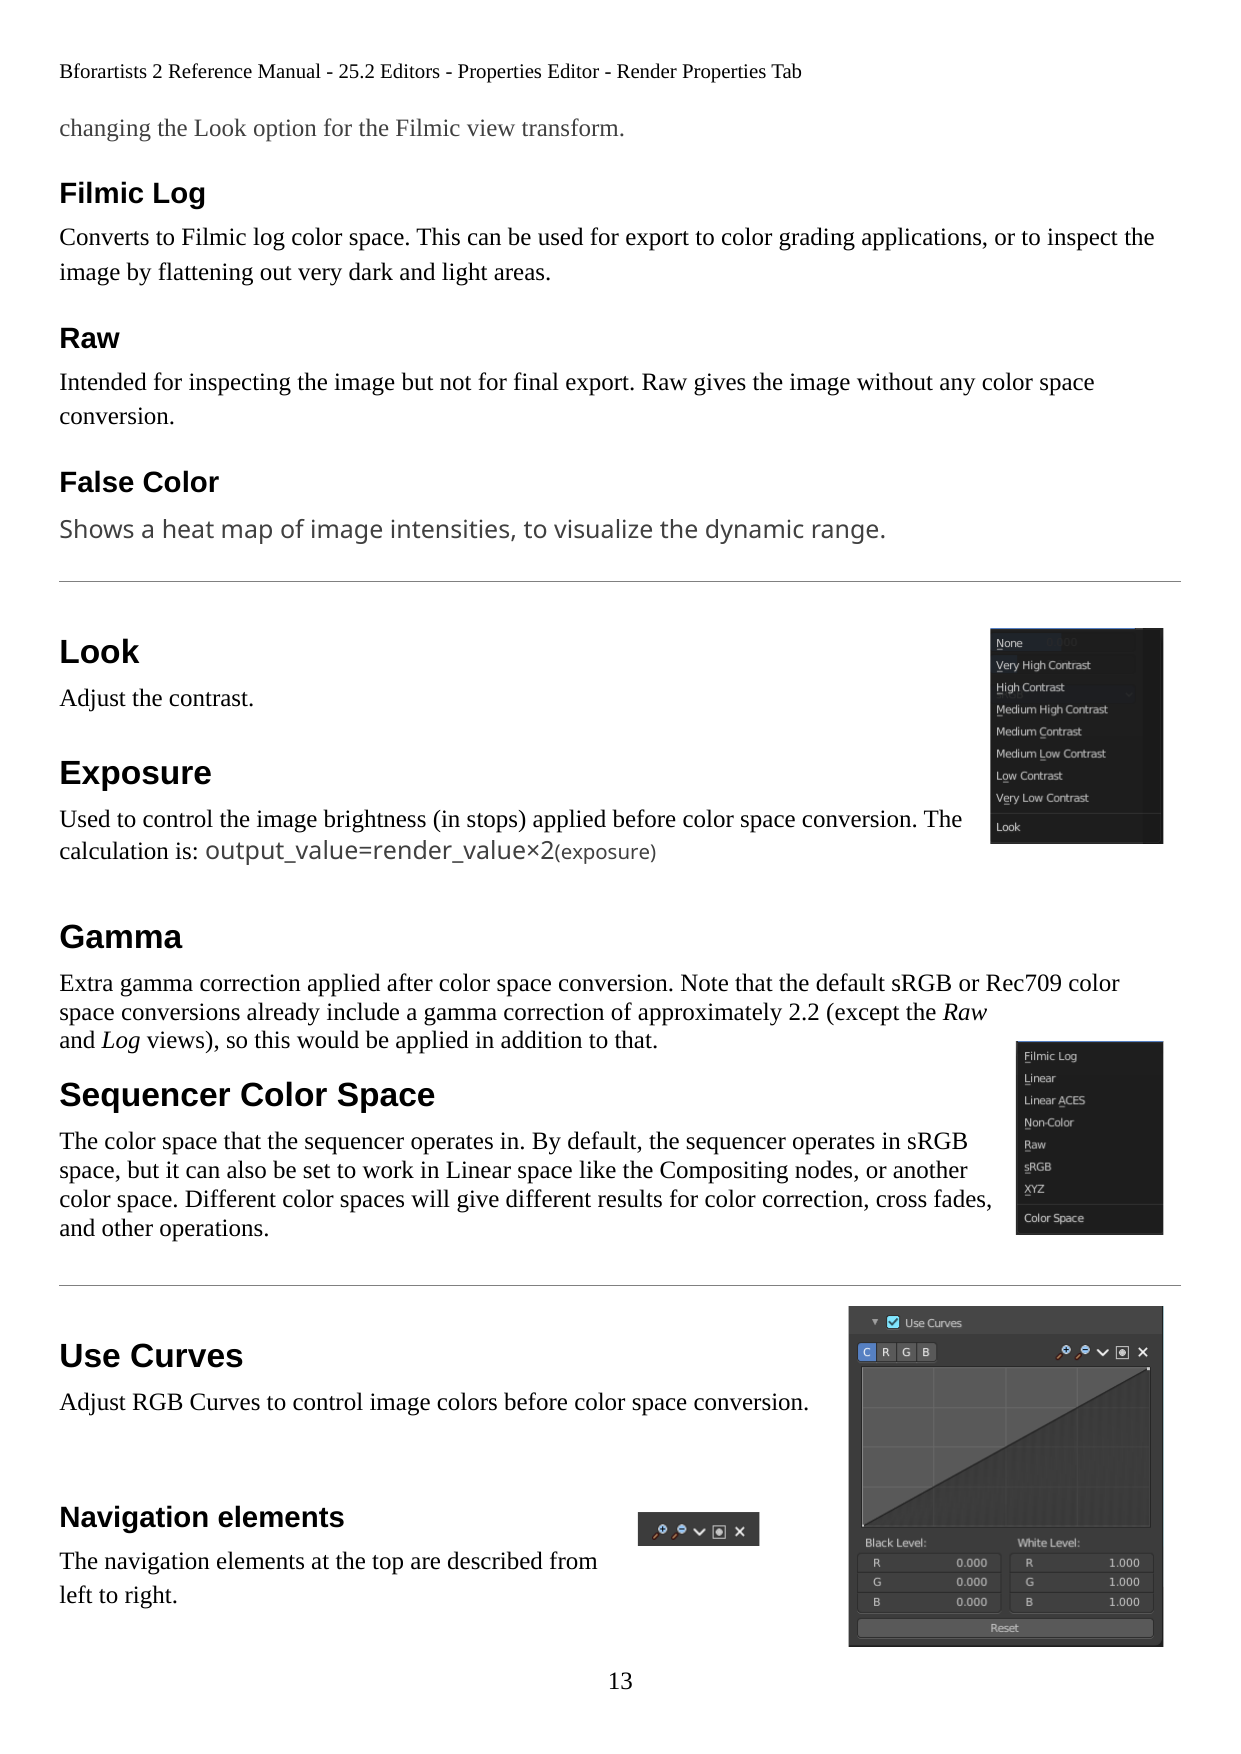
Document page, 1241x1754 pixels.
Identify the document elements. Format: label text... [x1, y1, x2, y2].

subtitle Use Curves [59, 1336, 848, 1374]
picture [637, 1512, 760, 1546]
text Adjust RGB Curves to control image colors before color space conversion. [59, 1387, 848, 1416]
text Shows a heat map of image intensities, to visualize the dynamic range. [59, 511, 1181, 545]
subtitle [1164, 753, 1181, 791]
subtitle Sequencer Color Space [59, 1075, 1015, 1114]
subtitle [1164, 1500, 1181, 1533]
list Extra gamma correction applied after color space conversion. Note that the default sRGB or Rec709 color space conversions already include a gamma correction of approximately 2.2 (except the Raw and Log views), so this would be applied in addition to that. [59, 968, 1181, 1054]
text changing the Look option for the Filmic view transform. [59, 113, 1181, 141]
subtitle [1164, 1075, 1181, 1114]
text Adjust the contrast. [59, 683, 990, 712]
subtitle Gamma [59, 917, 1181, 956]
subtitle Filmic Log [59, 176, 1181, 210]
picture [1015, 1041, 1164, 1235]
subtitle False Color [59, 465, 1181, 499]
subtitle Exposure [59, 753, 990, 791]
subtitle [1164, 1336, 1181, 1374]
subtitle Look [59, 632, 990, 670]
picture [990, 628, 1164, 844]
text [1164, 683, 1181, 712]
text The navigation elements at the top are described from left to right. [59, 1546, 848, 1609]
list The color space that the sequencer operates in. By default, the sequencer operates in sRGB space, but it can also be set to work in Linear space like the Compositing nodes, or another color space. Different color spaces will give different results for color correction, cross fades, and other operations. [59, 1126, 1181, 1241]
list Used to control the image brightness (in stops) applied before color space conversion. The calculation is: output_value=render_value×2(exposure) [59, 804, 1181, 867]
text Converts to Filmic log color space. This can be used for export to color grading applications, or to inspect the image by flattening out very dark and light areas. [59, 222, 1181, 286]
picture [848, 1306, 1164, 1647]
subtitle Navigation elements [59, 1500, 848, 1533]
subtitle [1164, 632, 1181, 670]
subtitle Raw [59, 321, 1181, 354]
text Intended for inspecting the image but not for final export. Raw gives the image without any color space conversion. [59, 367, 1181, 430]
